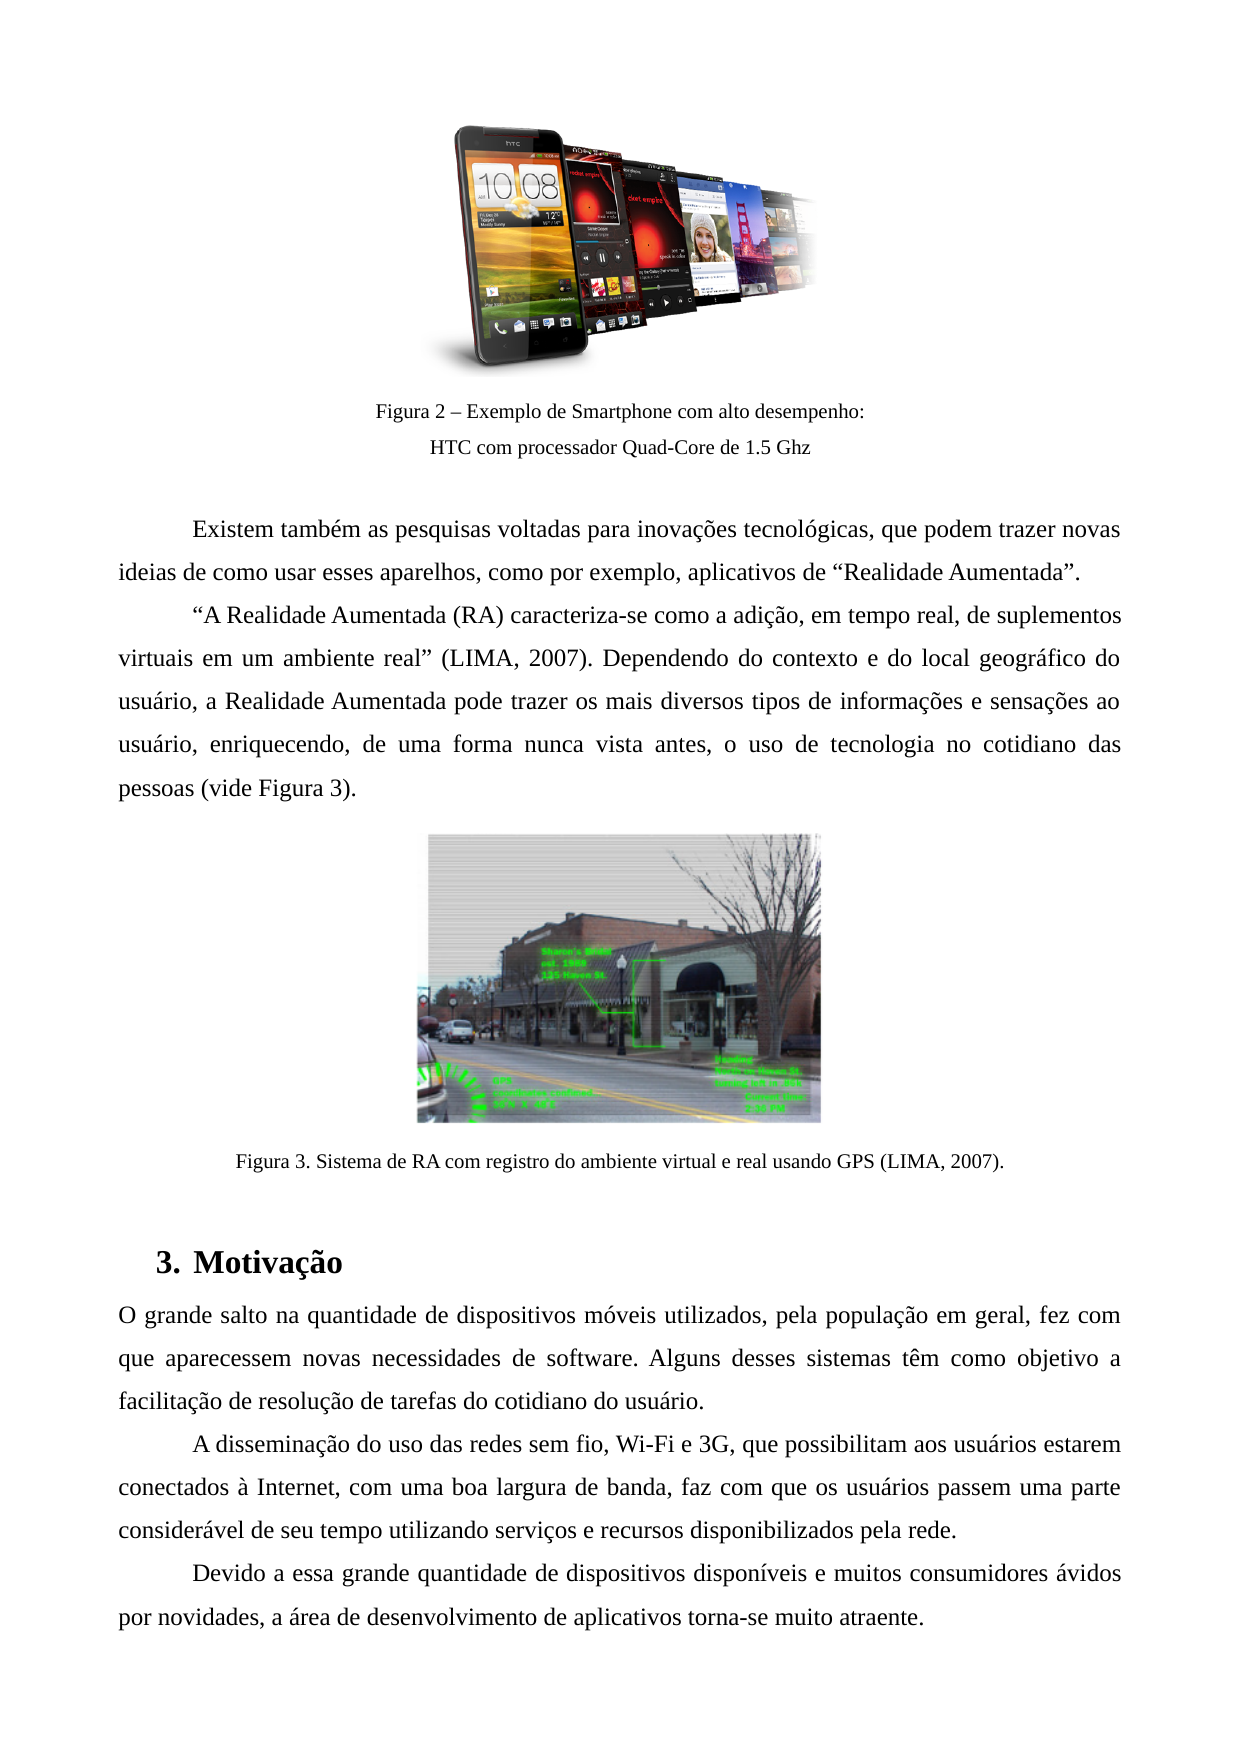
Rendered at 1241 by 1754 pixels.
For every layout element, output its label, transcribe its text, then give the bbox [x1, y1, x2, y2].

picture [420, 125, 820, 377]
list Motivação [156, 1242, 1122, 1281]
text Devido a essa grande quantidade de dispositivos disponíveis e muitos consumidores ávidos por novidades, a área de desenvolvimento de aplicativos torna-se muito atraente. [118, 1558, 1122, 1630]
text Figura 2 – Exemplo de Smartphone com alto desempenho: [118, 399, 1122, 423]
text “A Realidade Aumentada (RA) caracteriza-se como a adição, em tempo real, de suplementos virtuais em um ambiente real” (LIMA, 2007). Dependendo do contexto e do local geográfico do usuário, a Realidade Aumentada pode trazer os mais diversos tipos de informações e sensações ao usuário, enriquecendo, de uma forma nunca vista antes, o uso de tecnologia no cotidiano das pessoas (vide Figura 3). [118, 600, 1122, 801]
text HTC com processador Quad-Core de 1.5 Ghz [118, 435, 1122, 459]
text O grande salto na quantidade de dispositivos móveis utilizados, pela população em geral, fez com que aparecessem novas necessidades de software. Alguns desses sistemas têm como objetivo a facilitação de resolução de tarefas do cotidiano do usuário. [118, 1300, 1122, 1415]
text Existem também as pesquisas voltadas para inovações tecnológicas, que podem trazer novas ideias de como usar esses aparelhos, como por exemplo, aplicativos de “Realidade Aumentada”. [118, 514, 1122, 586]
text Figura 3. Sistema de RA com registro do ambiente virtual e real usando GPS (LIMA, 2007). [118, 1149, 1122, 1173]
picture [415, 823, 825, 1127]
text A disseminação do uso das redes sem fio, Wi-Fi e 3G, que possibilitam aos usuários estarem conectados à Internet, com uma boa largura de banda, faz com que os usuários passem uma parte considerável de seu tempo utilizando serviços e recursos disponibilizados pela rede. [118, 1429, 1122, 1544]
